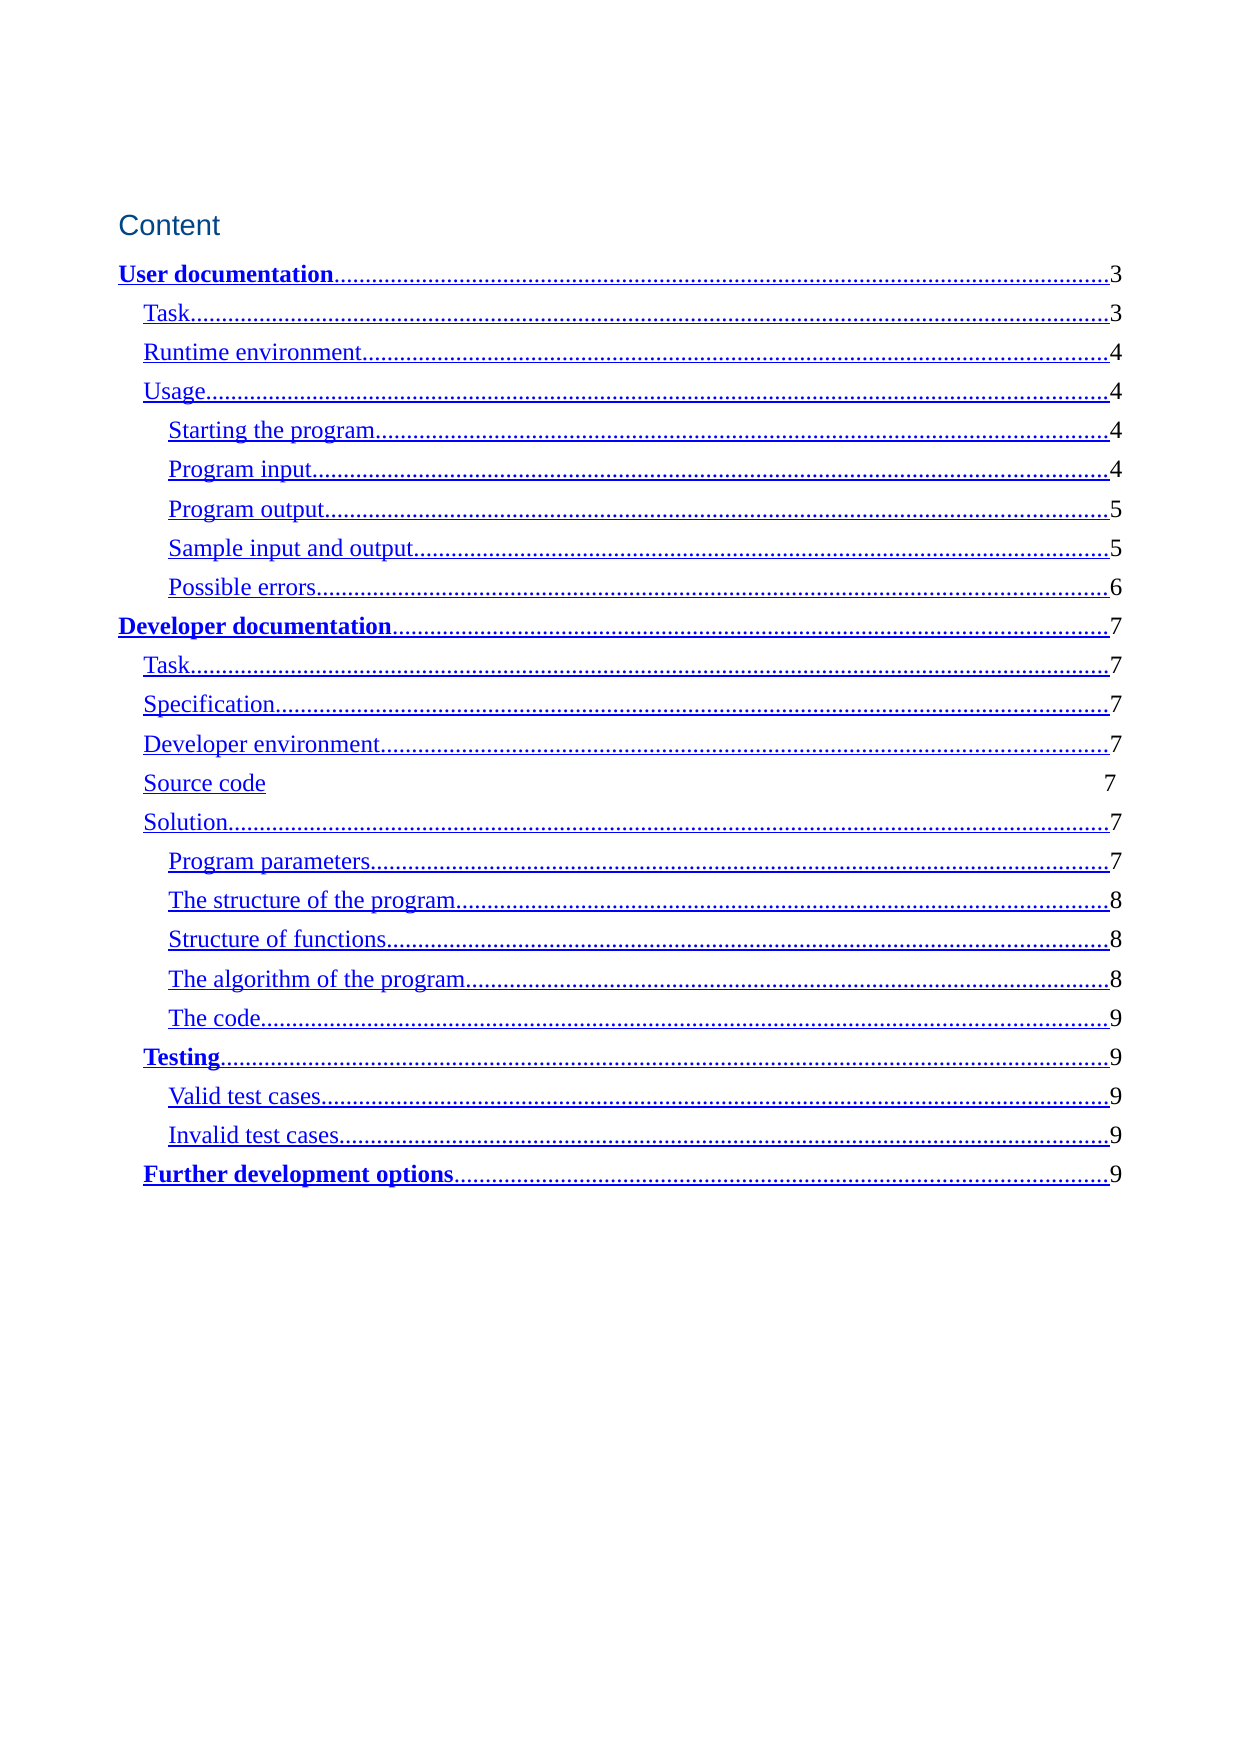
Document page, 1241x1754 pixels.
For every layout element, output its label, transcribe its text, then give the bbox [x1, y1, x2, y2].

text Specification 7 [143, 689, 1122, 718]
text Task 3 [143, 298, 1122, 327]
text Structure of functions 8 [168, 924, 1122, 953]
text The algorithm of the program 8 [168, 964, 1122, 992]
text Program parameters 7 [168, 846, 1122, 875]
subtitle Content [118, 208, 1122, 241]
text Testing 9 [143, 1042, 1122, 1071]
text Starting the program 4 [168, 415, 1122, 444]
text User documentation 3 [118, 259, 1122, 287]
text Program output 5 [168, 494, 1122, 522]
text Program input 4 [168, 454, 1122, 483]
text Valid test cases 9 [168, 1081, 1122, 1110]
text Task 7 [143, 650, 1122, 679]
text Solution 7 [143, 807, 1122, 836]
text Developer documentation 7 [118, 611, 1122, 640]
text Source code 7 [143, 768, 1122, 797]
text Developer environment 7 [143, 729, 1122, 757]
text The structure of the program 8 [168, 885, 1122, 914]
text Sample input and output 5 [168, 533, 1122, 562]
text The code 9 [168, 1003, 1122, 1032]
text Invalid test cases 9 [168, 1120, 1122, 1149]
text Usage 4 [143, 376, 1122, 405]
text Runtime environment 4 [143, 337, 1122, 366]
text Further development options 9 [143, 1159, 1122, 1188]
text Possible errors 6 [168, 572, 1122, 601]
